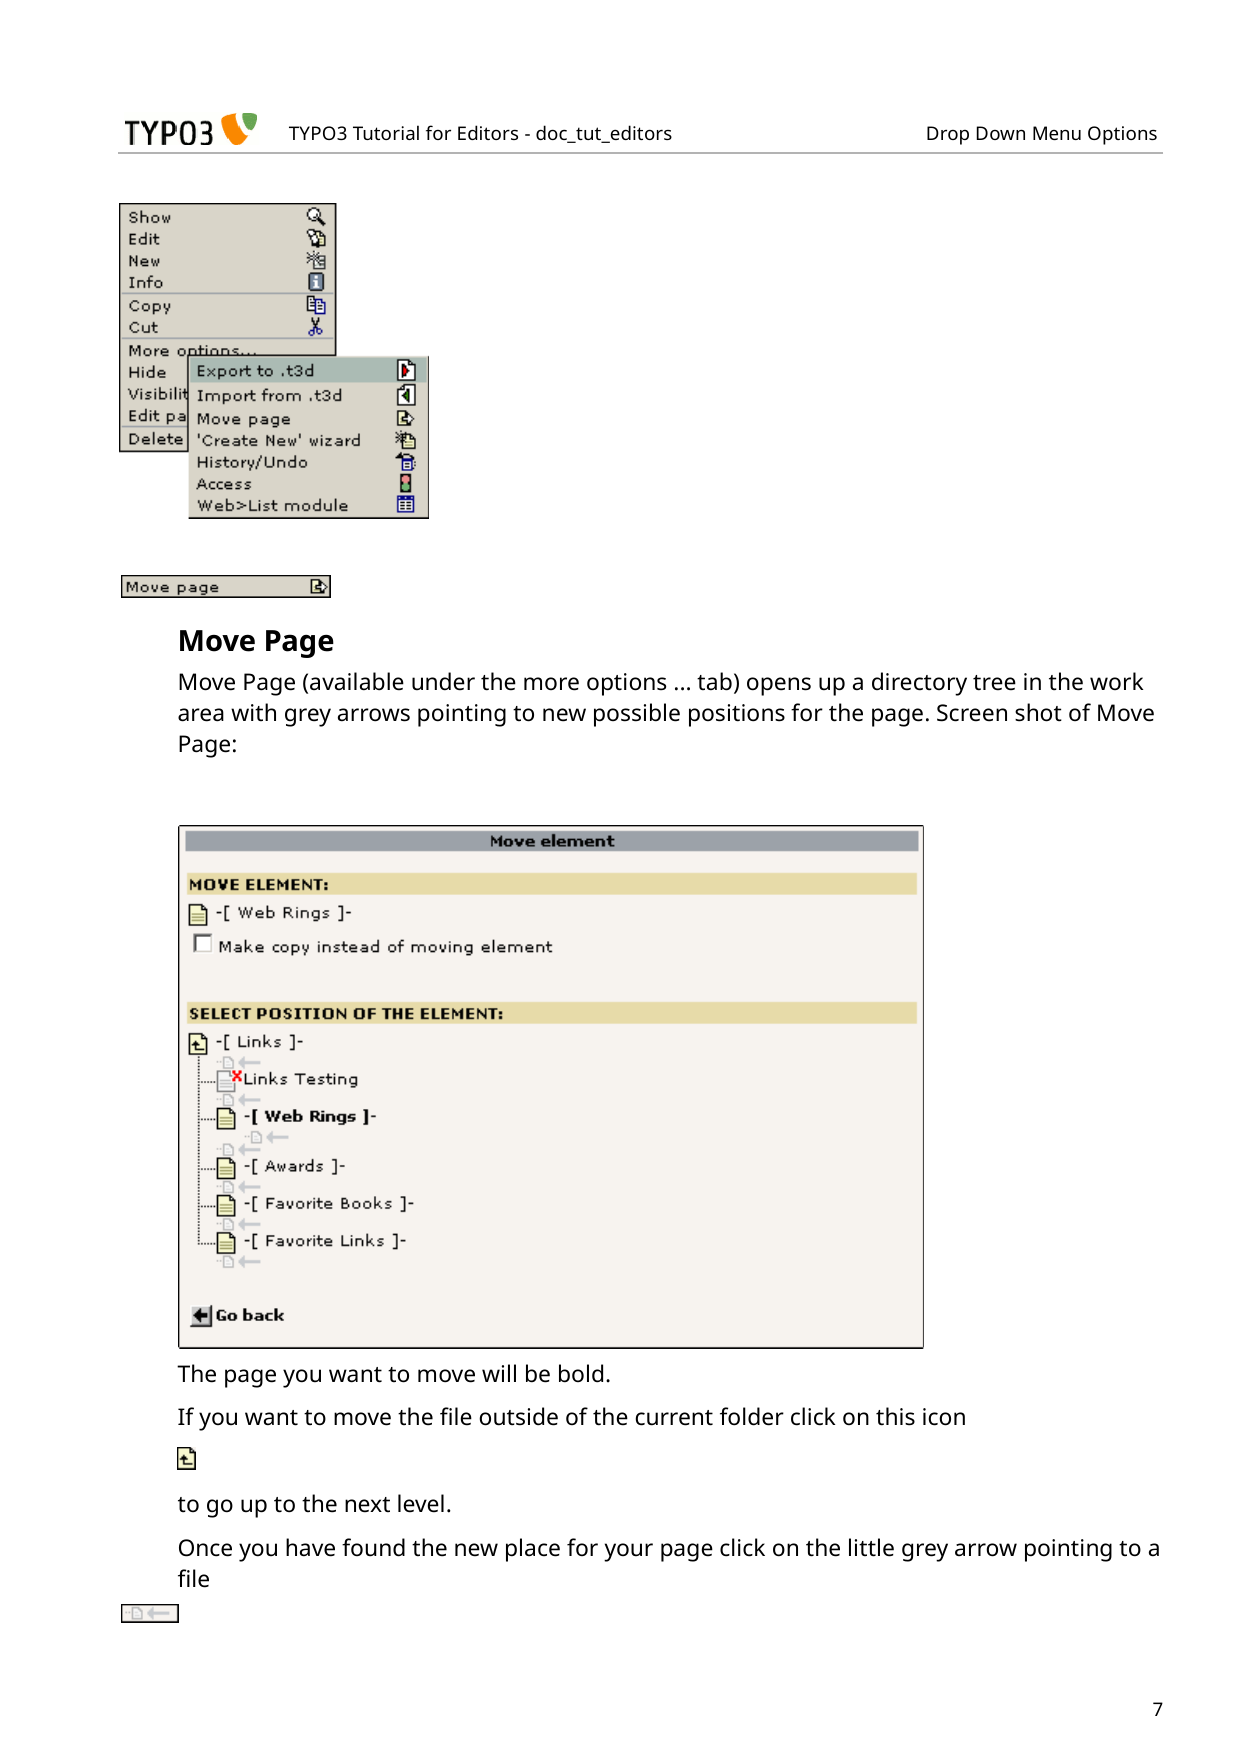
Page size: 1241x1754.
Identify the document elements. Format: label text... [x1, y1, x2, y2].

text Move Page (available under the more options ... tab) opens up a directory tree in the work area with grey arrows pointing to new possible positions for the page. Screen shot of Move Page: [177, 665, 1163, 758]
text The page you want to move will be bold. [177, 814, 1163, 1389]
picture [121, 1604, 179, 1623]
text If you want to move the file outside of the current folder click on this icon [177, 1401, 1163, 1432]
subtitle Move Page [177, 620, 1163, 659]
text to go up to the next level. [177, 1488, 1163, 1519]
picture [119, 203, 429, 519]
picture [178, 825, 924, 1349]
picture [124, 112, 260, 145]
picture [121, 575, 331, 598]
text Once you have found the new place for your page click on the little grey arrow pointing to a file [177, 1532, 1163, 1594]
picture [177, 1447, 196, 1470]
